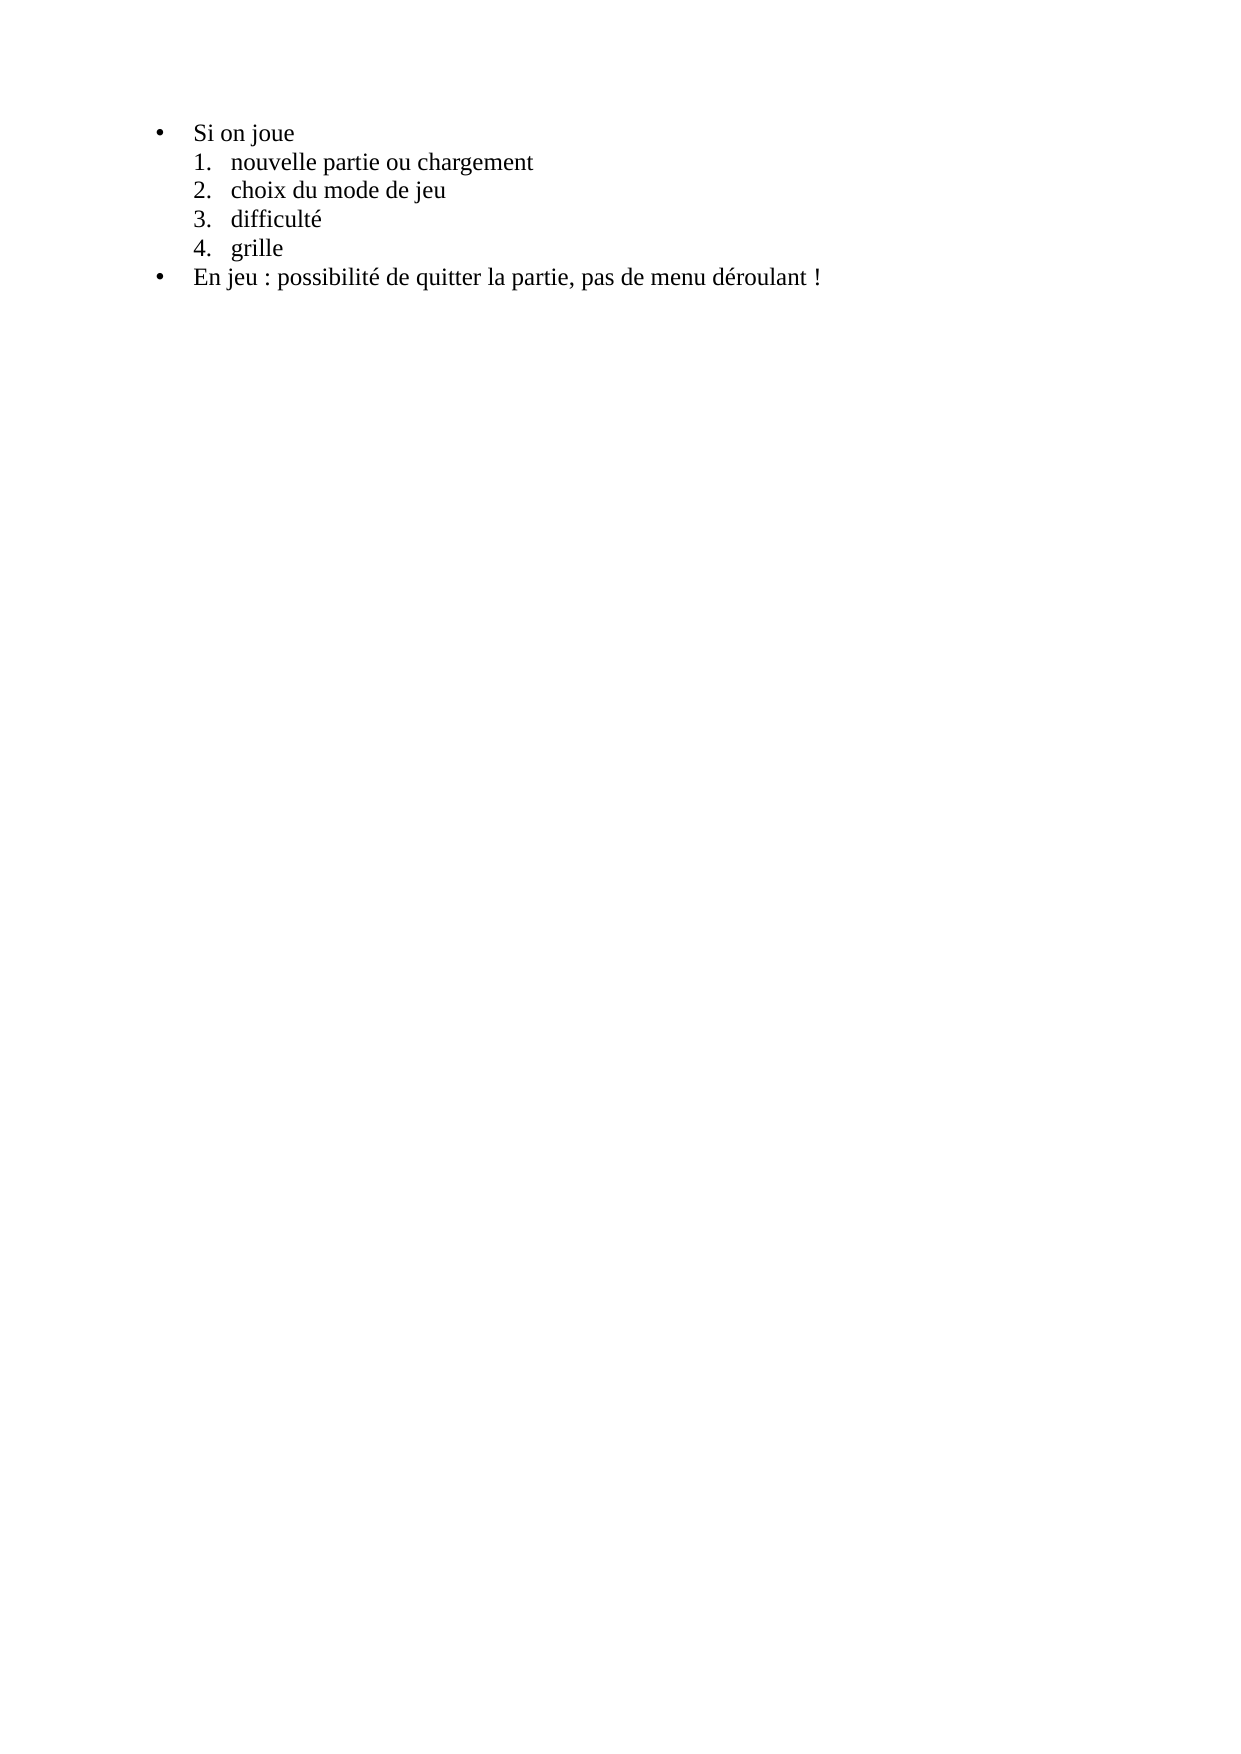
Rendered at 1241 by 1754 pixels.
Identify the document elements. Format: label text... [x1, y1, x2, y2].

list difficulté [193, 204, 1122, 233]
list choix du mode de jeu [193, 176, 1122, 204]
list Si on joue [156, 118, 1122, 147]
list nouvelle partie ou chargement [193, 147, 1122, 176]
list grille [193, 233, 1122, 262]
list En jeu : possibilité de quitter la partie, pas de menu déroulant ! [156, 262, 1122, 291]
